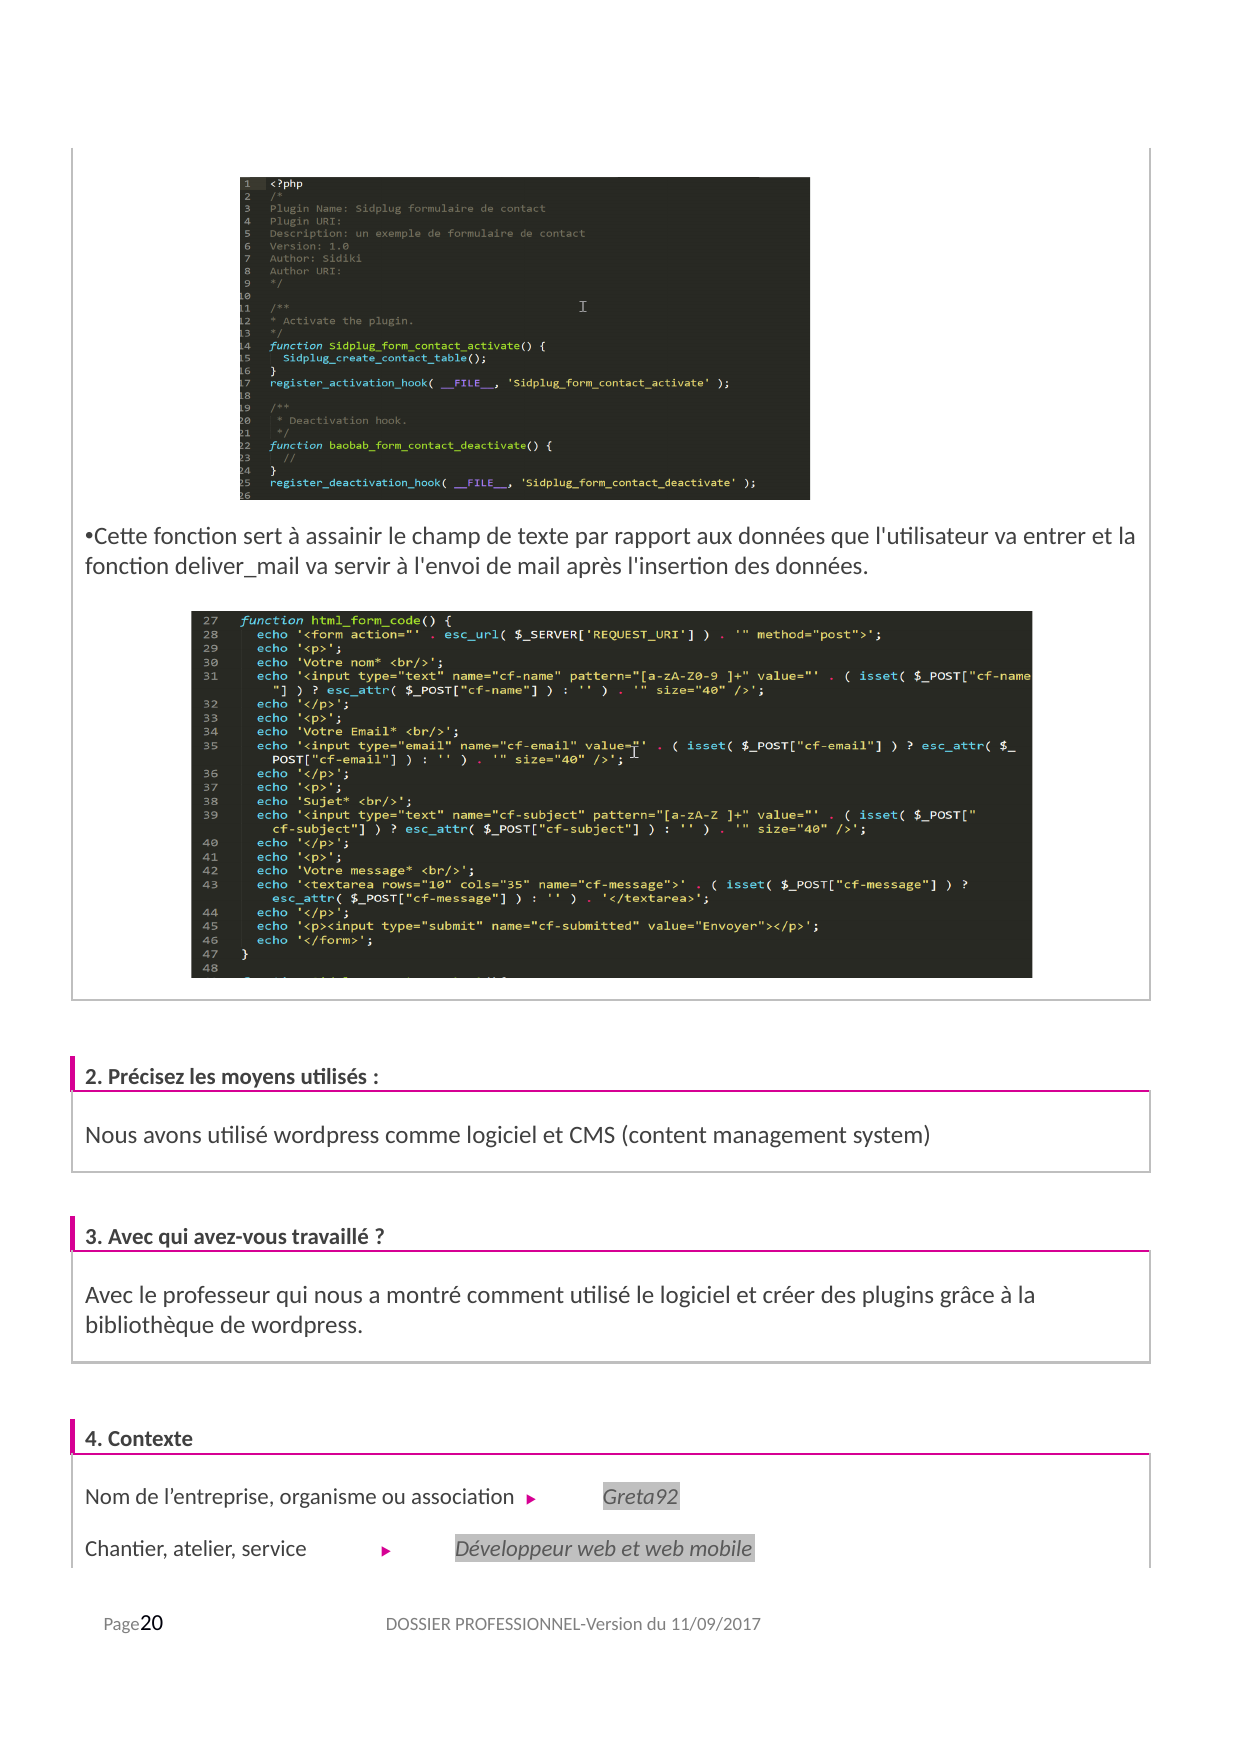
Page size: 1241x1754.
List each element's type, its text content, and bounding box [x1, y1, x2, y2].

table_cell Chantier, atelier, service  [73, 1515, 442, 1568]
picture [191, 611, 1033, 978]
table_cell Greta92 [576, 1476, 1149, 1515]
table_cell [576, 1455, 1149, 1476]
table_cell [73, 1340, 1149, 1361]
table_cell [72, 1398, 1150, 1419]
table_cell Nous avons utilisé wordpress comme logiciel et CMS (content management system) [73, 1114, 1149, 1150]
table_cell 2. Précisez les moyens utilisés : [75, 1056, 1150, 1090]
table_cell Développeur web et web mobile [442, 1515, 1149, 1568]
table_cell Sur wordpress on devait créer un plugin fonctionnel et pour cela on a décidé de faire un plugin qui comportait l'envoi de mail, voici sa forme côté front-end qui a l'apparence d'un formulaire. Ici on crée un plugin avec les scripts en description et ensuite on écrit des fonctions qui permettent de l'activer ou non Ici on écrit une fonction où l'on va écrire du code HTML pour la forme du formulaire contact . Cette fonction sert à assainir le champ de texte par rapport aux données que l'utilisateur va entrer et la fonction deliver_mail va servir à l'envoi de mail après l'insertion des données. [73, 148, 1149, 978]
table_cell Nom de l’entreprise, organisme ou association  [73, 1476, 576, 1515]
table_cell [73, 1150, 1149, 1171]
table_cell [1091, 1001, 1150, 1035]
table_cell [72, 1035, 1150, 1056]
table_cell [73, 1455, 576, 1476]
table_cell [72, 1173, 1150, 1194]
table_cell 4. Contexte [75, 1419, 1150, 1453]
table_cell [73, 978, 1149, 999]
table_cell [72, 1001, 1091, 1035]
table_cell [1091, 1364, 1150, 1397]
table_cell 3. Avec qui avez-vous travaillé ? [75, 1216, 1150, 1250]
picture [240, 177, 811, 500]
table_cell [73, 1252, 1149, 1273]
table_cell [72, 1195, 1150, 1216]
table_cell [72, 1364, 1091, 1397]
table_cell Avec le professeur qui nous a montré comment utilisé le logiciel et créer des plugins grâce à la bibliothèque de wordpress. [73, 1273, 1149, 1340]
table_cell [73, 1092, 1149, 1113]
